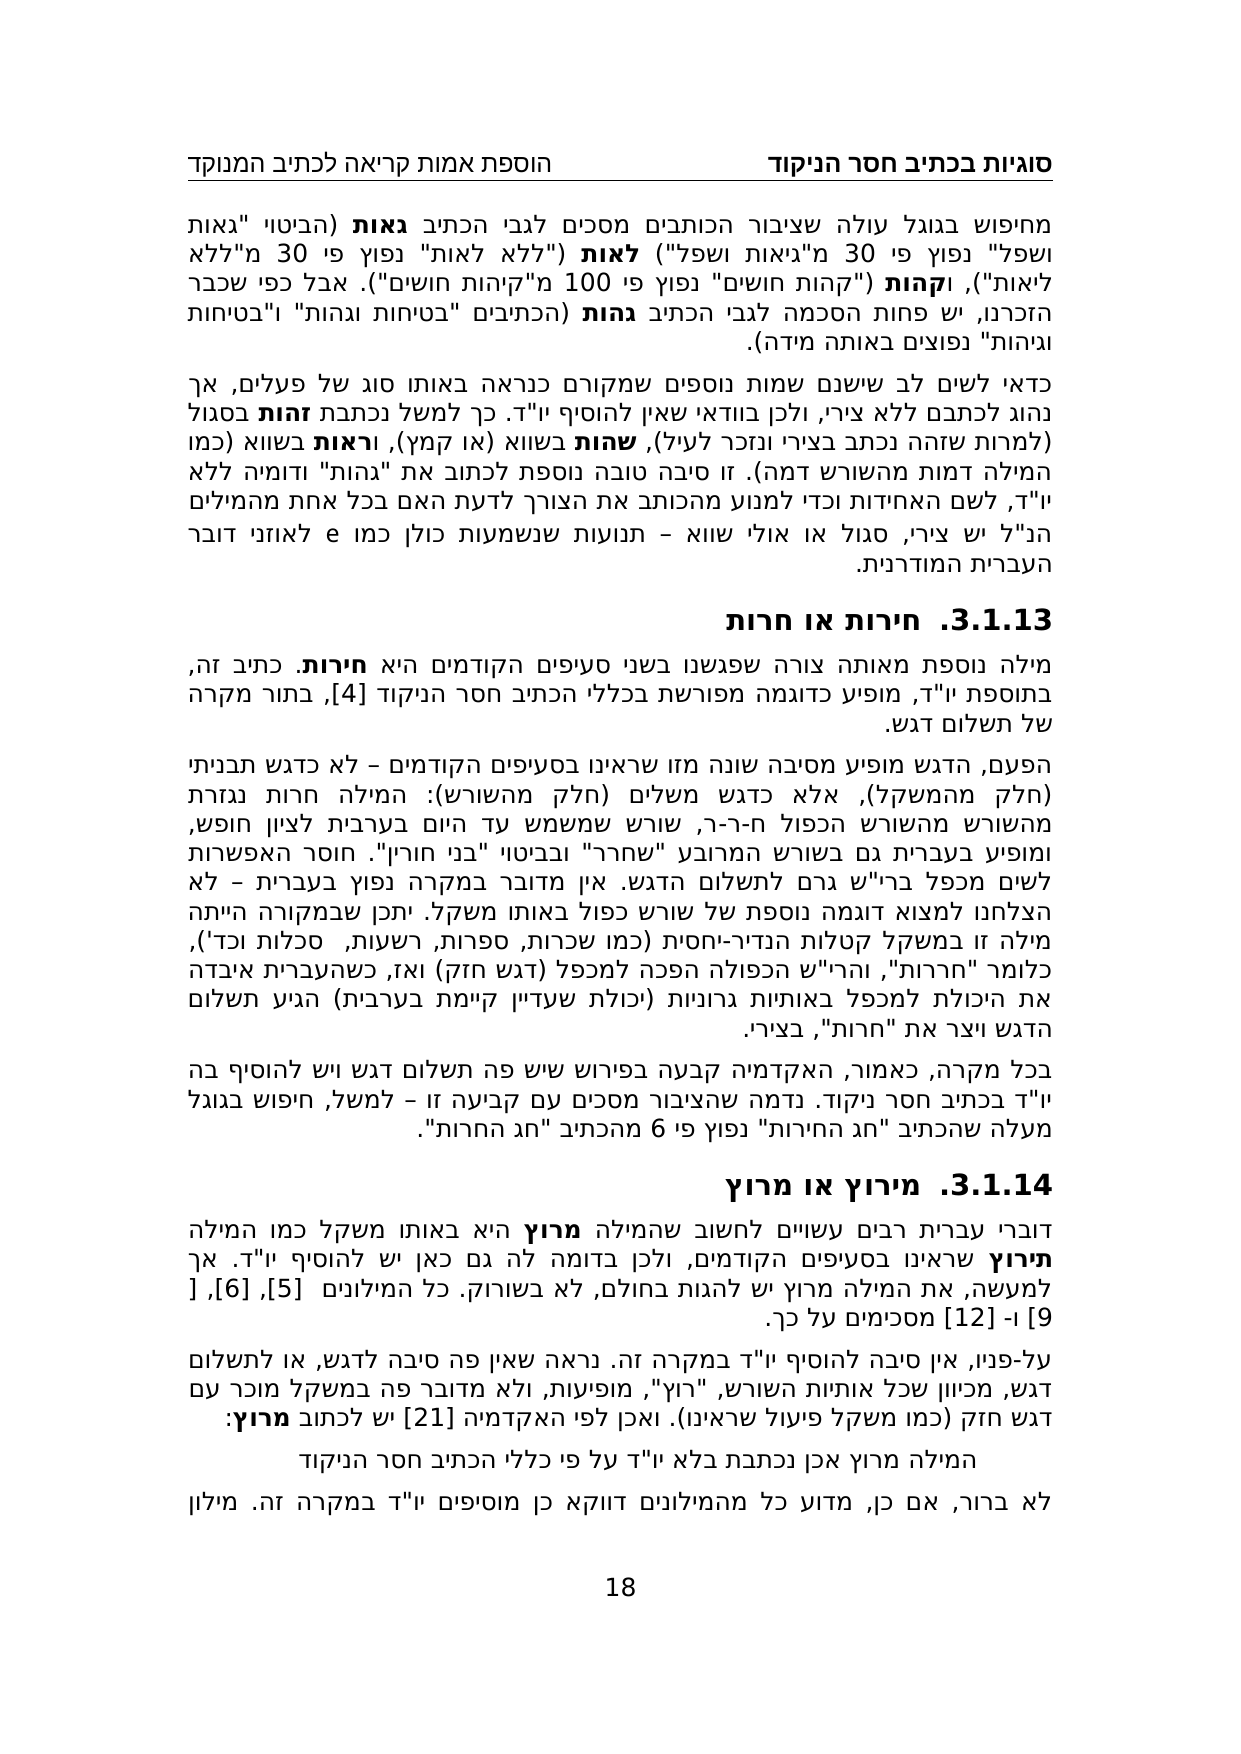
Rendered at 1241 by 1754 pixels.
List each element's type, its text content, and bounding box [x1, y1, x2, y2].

text הפעם, הדגש מופיע מסיבה שונה מזו שראינו בסעיפים הקודמים – לא כדגש תבניתי (חלק מהמשקל), אלא כדגש משלים (חלק מהשורש): המילה חרות נגזרת מהשורש מהשורש הכפול ח‑ר‑ר, שורש שמשמש עד היום בערבית לציון חופש, ומופיע בעברית גם בשורש המרובע "שחרר" ובביטוי "בני חורין". חוסר האפשרות לשים מכפל ברי"ש גרם לתשלום הדגש. אין מדובר במקרה נפוץ בעברית – לא הצלחנו למצוא דוגמה נוספת של שורש כפול באותו משקל. יתכן שבמקורה הייתה מילה זו במשקל קטלות הנדיר-יחסית (כמו שכרות, ספרות, רשעות, סכלות וכד'), כלומר "חררות", והרי"ש הכפולה הפכה למכפל (דגש חזק) ואז, כשהעברית איבדה את היכולת למכפל באותיות גרוניות (יכולת שעדיין קיימת בערבית) הגיע תשלום הדגש ויצר את "חרות", בצירי. [187, 751, 1053, 1043]
text לא ברור, אם כן, מדוע כל מהמילונים דווקא כן מוסיפים יו"ד במקרה זה. מילון ההווה [5] ומילון אבן-שושן החדש [12], שבדרך כלל מקפידים מאוד על כללי האקדמיה, טוענים שהכתיב חסר-הניקוד התקני הוא "מירוץ". מילון רב-מילים [6] מודה שהכתיב התקני הוא "מרוץ" אך אומר שה"כתיב המלא הנהוג ברב מילים" הוא מירוץ. האם כותבי מילונים אלו טוענים שיש כאן מקרה של תשלום דגש? [187, 1487, 1053, 1516]
subtitle חירות או חרות [187, 603, 1053, 638]
text מילה נוספת מאותה צורה שפגשנו בשני סעיפים הקודמים היא חירות. כתיב זה, בתוספת יו"ד, מופיע כדוגמה מפורשת בכללי הכתיב חסר הניקוד [4], בתור מקרה של תשלום דגש. [187, 650, 1053, 738]
text על-פניו, אין סיבה להוסיף יו"ד במקרה זה. נראה שאין פה סיבה לדגש, או לתשלום דגש, מכיוון שכל אותיות השורש, "רוץ", מופיעות, ולא מדובר פה במשקל מוכר עם דגש חזק (כמו משקל פיעול שראינו). ואכן לפי האקדמיה [21] יש לכתוב מרוץ: [187, 1345, 1053, 1433]
text מחיפוש בגוגל עולה שציבור הכותבים מסכים לגבי הכתיב גאות (הביטוי "גאות ושפל" נפוץ פי 30 מ"גיאות ושפל") לאות ("ללא לאות" נפוץ פי 30 מ"ללא ליאות"), וקהות ("קהות חושים" נפוץ פי 100 מ"קיהות חושים"). אבל כפי שכבר הזכרנו, יש פחות הסכמה לגבי הכתיב גהות (הכתיבים "בטיחות וגהות" ו"בטיחות וגיהות" נפוצים באותה מידה). [187, 210, 1053, 356]
text בכל מקרה, כאמור, האקדמיה קבעה בפירוש שיש פה תשלום דגש ויש להוסיף בה יו"ד בכתיב חסר ניקוד. נדמה שהציבור מסכים עם קביעה זו – למשל, חיפוש בגוגל מעלה שהכתיב "חג החירות" נפוץ פי 6 מהכתיב "חג החרות". [187, 1056, 1053, 1143]
text המילה מרוץ אכן נכתבת בלא יו"ד על פי כללי הכתיב חסר הניקוד [262, 1445, 978, 1474]
text דוברי עברית רבים עשויים לחשוב שהמילה מרוץ היא באותו משקל כמו המילה תירוץ שראינו בסעיפים הקודמים, ולכן בדומה לה גם כאן יש להוסיף יו"ד. אך למעשה, את המילה מרוץ יש להגות בחולם, לא בשורוק. כל המילונים [5], [6], [9] ו- [12] מסכימים על כך. [187, 1215, 1053, 1332]
text כדאי לשים לב שישנם שמות נוספים שמקורם כנראה באותו סוג של פעלים, אך נהוג לכתבם ללא צירי, ולכן בוודאי שאין להוסיף יו"ד. כך למשל נכתבת זהות בסגול (למרות שזהה נכתב בצירי ונזכר לעיל), שהות בשווא (או קמץ), וראות בשווא (כמו המילה דמות מהשורש דמה). זו סיבה טובה נוספת לכתוב את "גהות" ודומיה ללא יו"ד, לשם האחידות וכדי למנוע מהכותב את הצורך לדעת האם בכל אחת מהמילים הנ"ל יש צירי, סגול או אולי שווא – תנועות שנשמעות כולן כמו e לאוזני דובר העברית המודרנית. [187, 369, 1053, 578]
subtitle מירוץ או מרוץ [187, 1168, 1053, 1203]
